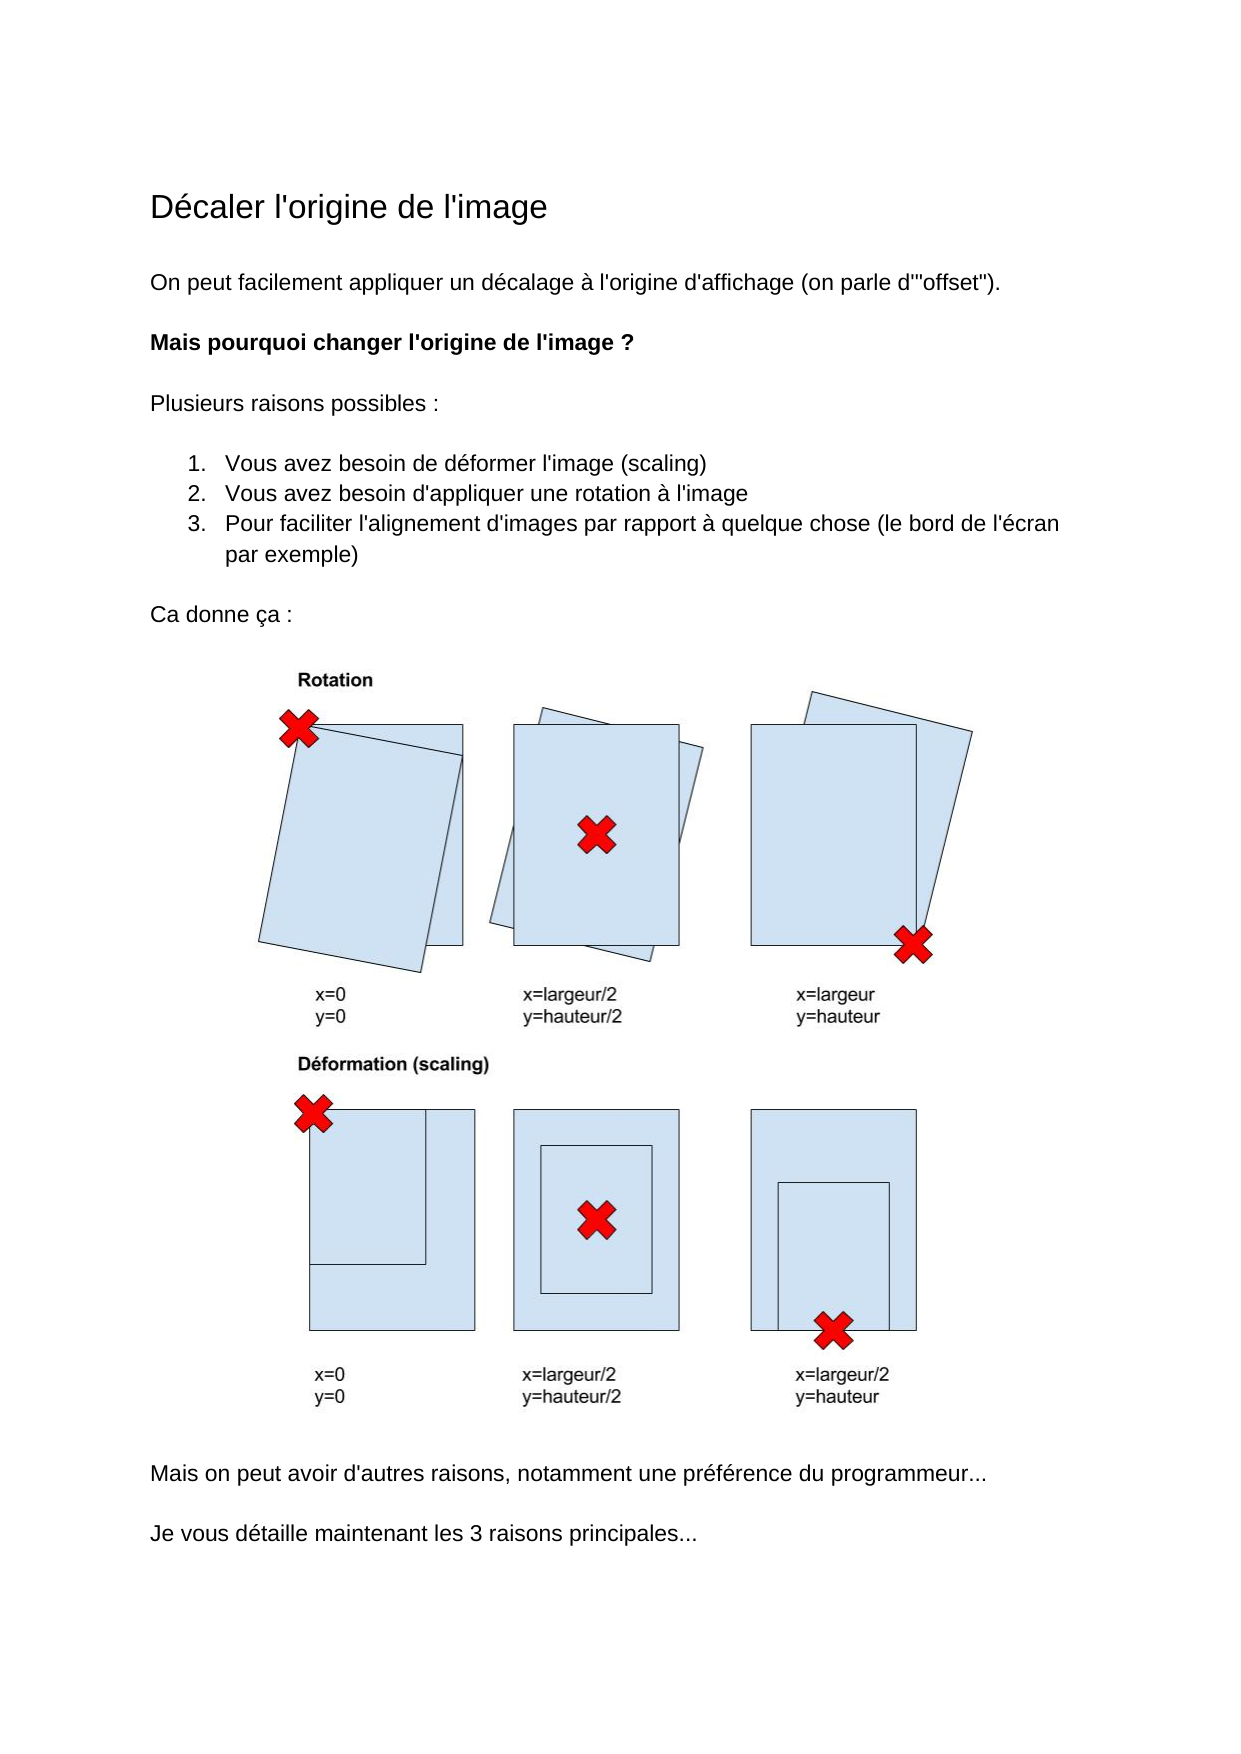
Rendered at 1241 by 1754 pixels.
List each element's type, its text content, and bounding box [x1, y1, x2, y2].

text Mais on peut avoir d'autres raisons, notamment une préférence du programmeur... [150, 1460, 1090, 1486]
list Vous avez besoin d'appliquer une rotation à l'image [187, 480, 1090, 506]
text Mais pourquoi changer l'origine de l'image ? [150, 329, 1090, 355]
picture [150, 661, 1091, 1426]
subtitle Décaler l'origine de l'image [150, 187, 1090, 226]
text Je vous détaille maintenant les 3 raisons principales... [150, 1520, 1090, 1547]
list Pour faciliter l'alignement d'images par rapport à quelque chose (le bord de l'écran par exemple) [187, 510, 1090, 567]
text Ca donne ça : [150, 601, 1090, 627]
text On peut facilement appliquer un décalage à l'origine d'affichage (on parle d'"offset"). [150, 269, 1090, 295]
list Vous avez besoin de déformer l'image (scaling) [187, 450, 1090, 476]
text Plusieurs raisons possibles : [150, 389, 1090, 416]
